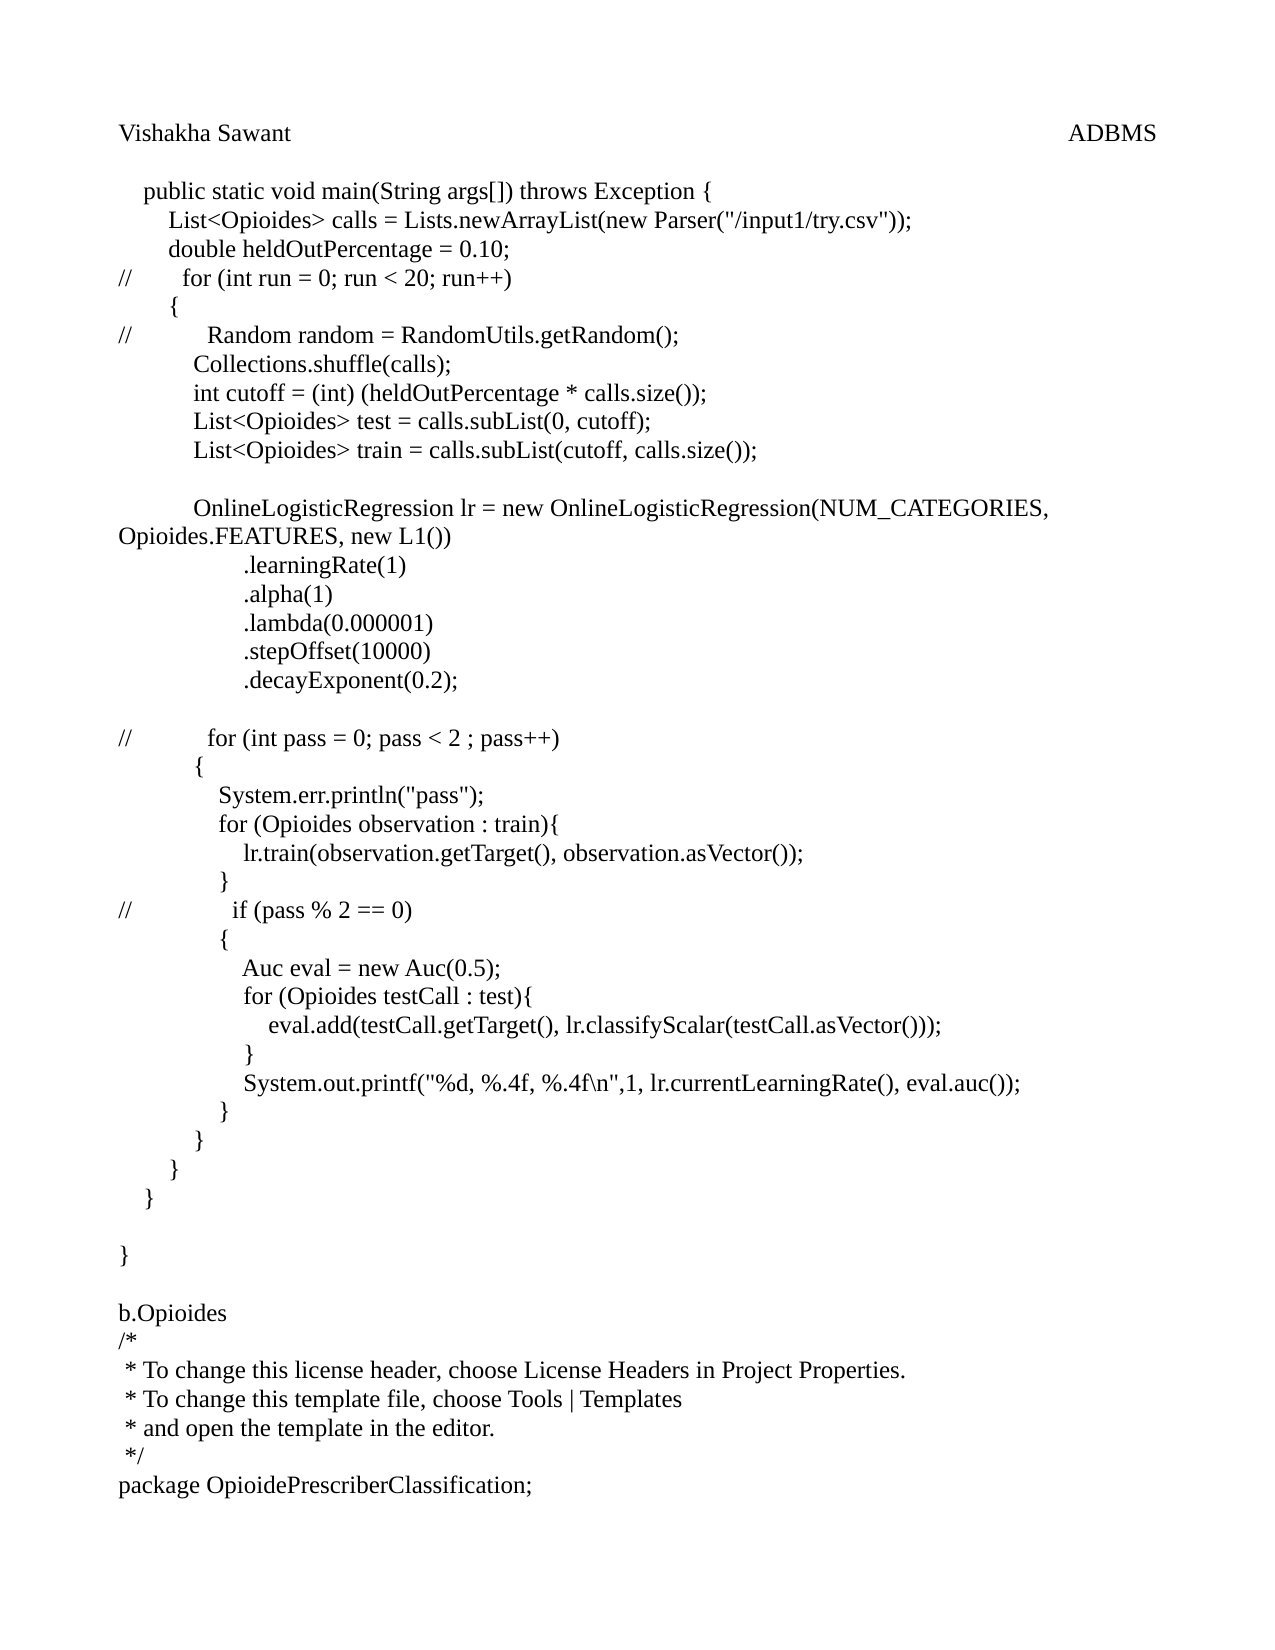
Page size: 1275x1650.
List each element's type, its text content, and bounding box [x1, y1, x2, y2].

list * and open the template in the editor. [118, 1413, 1157, 1441]
list { [118, 924, 1157, 953]
list Collections.shuffle(calls); [118, 349, 1157, 378]
list .lambda(0.000001) [118, 608, 1157, 636]
list * To change this license header, choose License Headers in Project Properties. [118, 1355, 1157, 1384]
list eval.add(testCall.getTarget(), lr.classifyScalar(testCall.asVector())); [118, 1010, 1157, 1039]
list { [118, 291, 1157, 320]
list System.err.println("pass"); [118, 780, 1157, 809]
list List<Opioides> train = calls.subList(cutoff, calls.size()); [118, 435, 1157, 464]
list } [118, 1240, 1157, 1269]
list List<Opioides> test = calls.subList(0, cutoff); [118, 406, 1157, 435]
list // for (int run = 0; run < 20; run++) [118, 263, 1157, 291]
list for (Opioides testCall : test){ [118, 981, 1157, 1010]
list double heldOutPercentage = 0.10; [118, 234, 1157, 263]
list /* [118, 1326, 1157, 1355]
list lr.train(observation.getTarget(), observation.asVector()); [118, 838, 1157, 866]
list .alpha(1) [118, 579, 1157, 608]
list } [118, 1096, 1157, 1125]
list { [118, 751, 1157, 780]
list b.Opioides [118, 1298, 1157, 1326]
list OnlineLogisticRegression lr = new OnlineLogisticRegression(NUM_CATEGORIES, Opioides.FEATURES, new L1()) [118, 493, 1157, 550]
list } [118, 1125, 1157, 1154]
list List<Opioides> calls = Lists.newArrayList(new Parser("/input1/try.csv")); [118, 205, 1157, 234]
list package OpioidePrescriberClassification; [118, 1470, 1157, 1499]
list // Random random = RandomUtils.getRandom(); [118, 320, 1157, 349]
list int cutoff = (int) (heldOutPercentage * calls.size()); [118, 378, 1157, 406]
list } [118, 866, 1157, 895]
list } [118, 1154, 1157, 1183]
list // for (int pass = 0; pass < 2 ; pass++) [118, 723, 1157, 751]
list for (Opioides observation : train){ [118, 809, 1157, 838]
list System.out.printf("%d, %.4f, %.4f\n",1, lr.currentLearningRate(), eval.auc()); [118, 1068, 1157, 1096]
list } [118, 1039, 1157, 1068]
list .stepOffset(10000) [118, 636, 1157, 665]
list .learningRate(1) [118, 550, 1157, 579]
list // if (pass % 2 == 0) [118, 895, 1157, 924]
list .decayExponent(0.2); [118, 665, 1157, 694]
list Auc eval = new Auc(0.5); [118, 953, 1157, 981]
list * To change this template file, choose Tools | Templates [118, 1384, 1157, 1413]
list public static void main(String args[]) throws Exception { [118, 176, 1157, 205]
list } [118, 1183, 1157, 1211]
list */ [118, 1441, 1157, 1470]
